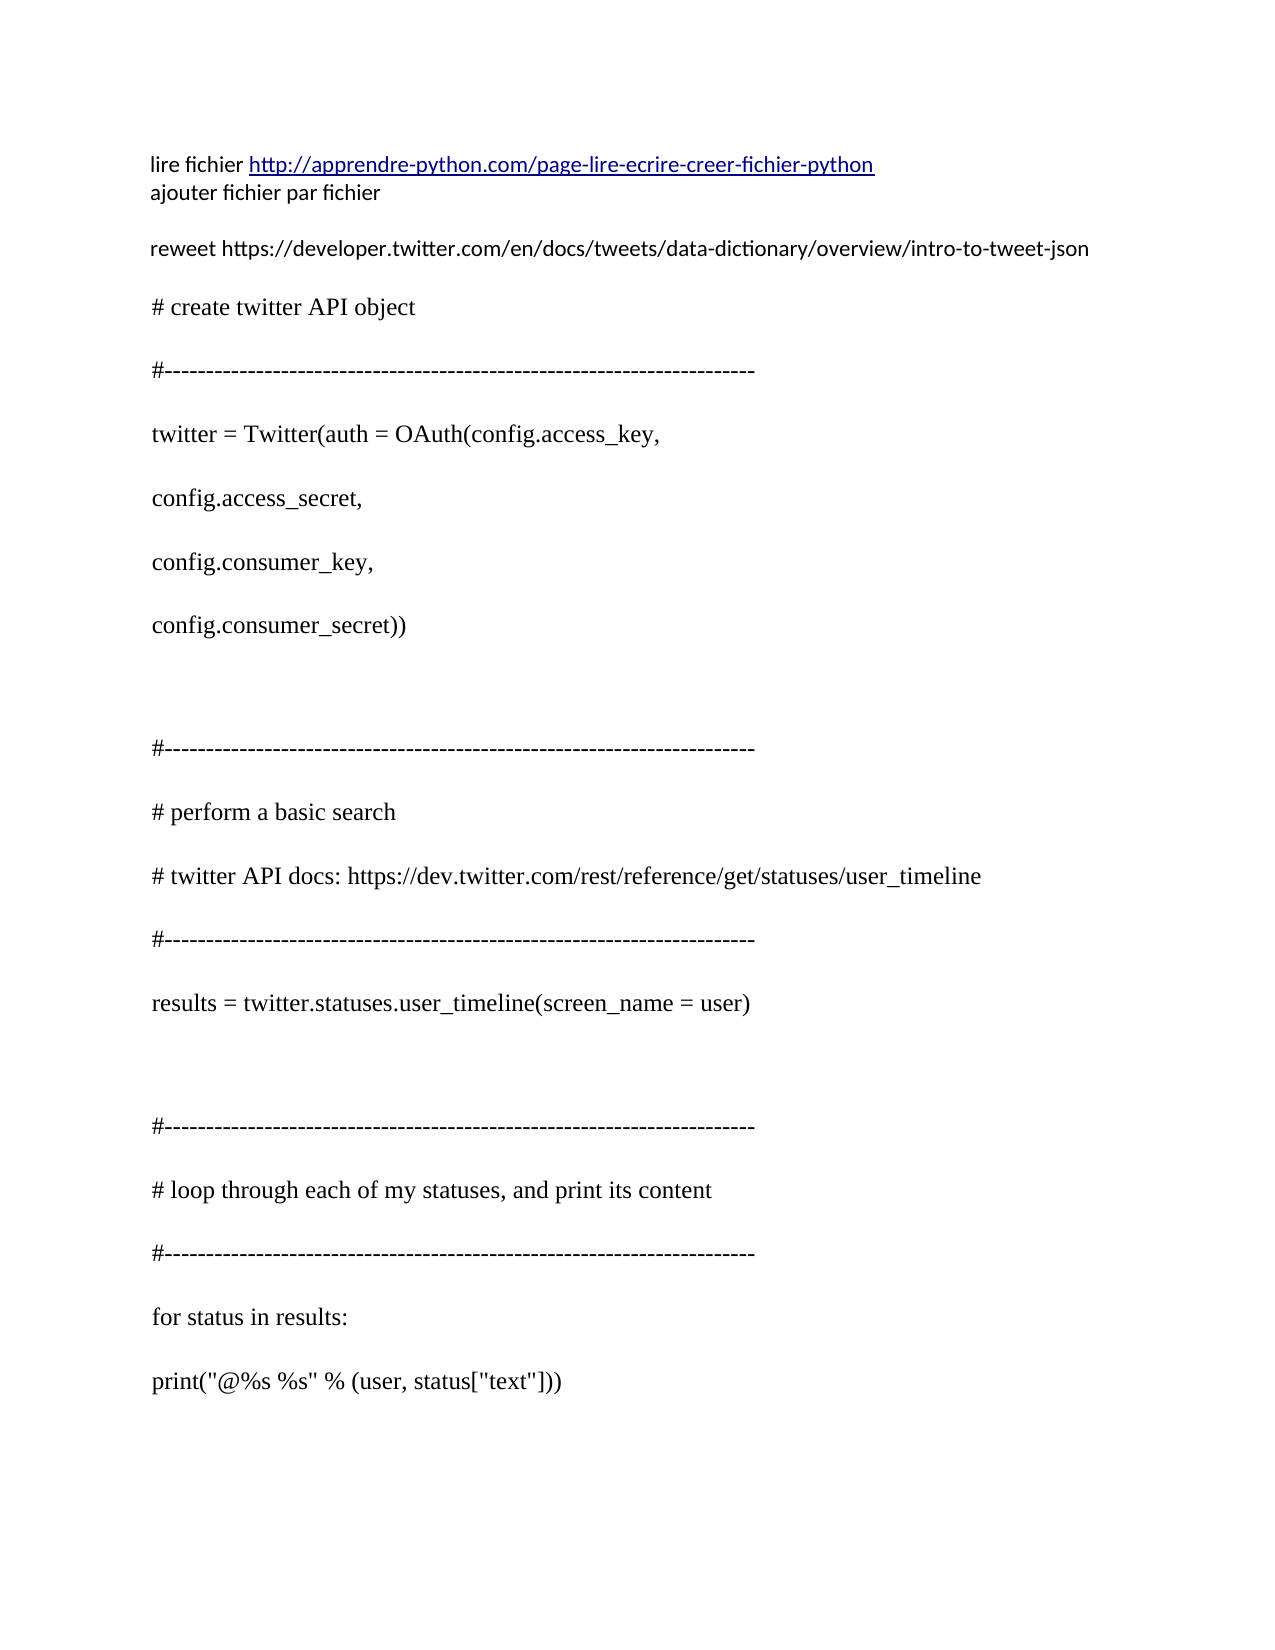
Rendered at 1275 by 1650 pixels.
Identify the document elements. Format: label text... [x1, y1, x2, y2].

table_header #----------------------------------------------------------------------- [150, 923, 763, 955]
table_cell [150, 827, 404, 859]
table_header [150, 673, 160, 704]
table_cell [150, 891, 990, 923]
table_header print("@%s %s" % (user, status["text"])) [150, 1365, 570, 1396]
text lire fichier http://apprendre-python.com/page-lire-ecrire-creer-fichier-python [150, 150, 1125, 178]
table_cell [150, 705, 160, 732]
table_header for status in results: [150, 1301, 356, 1333]
table_cell [150, 513, 370, 545]
text ajouter fichier par fichier [150, 178, 1125, 206]
table_header # loop through each of my statuses, and print its content [150, 1173, 720, 1205]
table_header config.consumer_secret)) [150, 609, 414, 641]
table_header #----------------------------------------------------------------------- [150, 1237, 763, 1269]
table_cell [150, 386, 763, 418]
table_header #----------------------------------------------------------------------- [150, 732, 763, 763]
table_header # twitter API docs: https://dev.twitter.com/rest/reference/get/statuses/user_timeline [150, 859, 990, 891]
table_header # perform a basic search [150, 795, 404, 827]
table_cell [150, 955, 763, 987]
table_cell [150, 1141, 763, 1173]
table_cell [150, 322, 423, 354]
table_cell [150, 450, 668, 481]
table_header [150, 1050, 160, 1082]
table_cell [150, 1082, 160, 1109]
text reweet https://developer.twitter.com/en/docs/tweets/data-dictionary/overview/intro-to-tweet-json [150, 234, 1125, 262]
table_cell [150, 1269, 763, 1301]
table_header #----------------------------------------------------------------------- [150, 354, 763, 386]
table_cell [150, 641, 414, 673]
table_header twitter = Twitter(auth = OAuth(config.access_key, [150, 418, 668, 449]
table_header config.consumer_key, [150, 545, 382, 577]
table_header # create twitter API object [150, 290, 423, 322]
table_cell [150, 764, 763, 795]
table_header #----------------------------------------------------------------------- [150, 1110, 763, 1141]
table_cell [150, 1396, 570, 1428]
table_header results = twitter.statuses.user_timeline(screen_name = user) [150, 987, 758, 1018]
table_cell [150, 1333, 356, 1364]
table_header [150, 1428, 160, 1460]
table_cell [150, 1460, 160, 1487]
table_header config.access_secret, [150, 481, 370, 513]
table_cell [150, 577, 382, 609]
table_cell [150, 1205, 720, 1237]
table_cell [150, 1019, 758, 1050]
